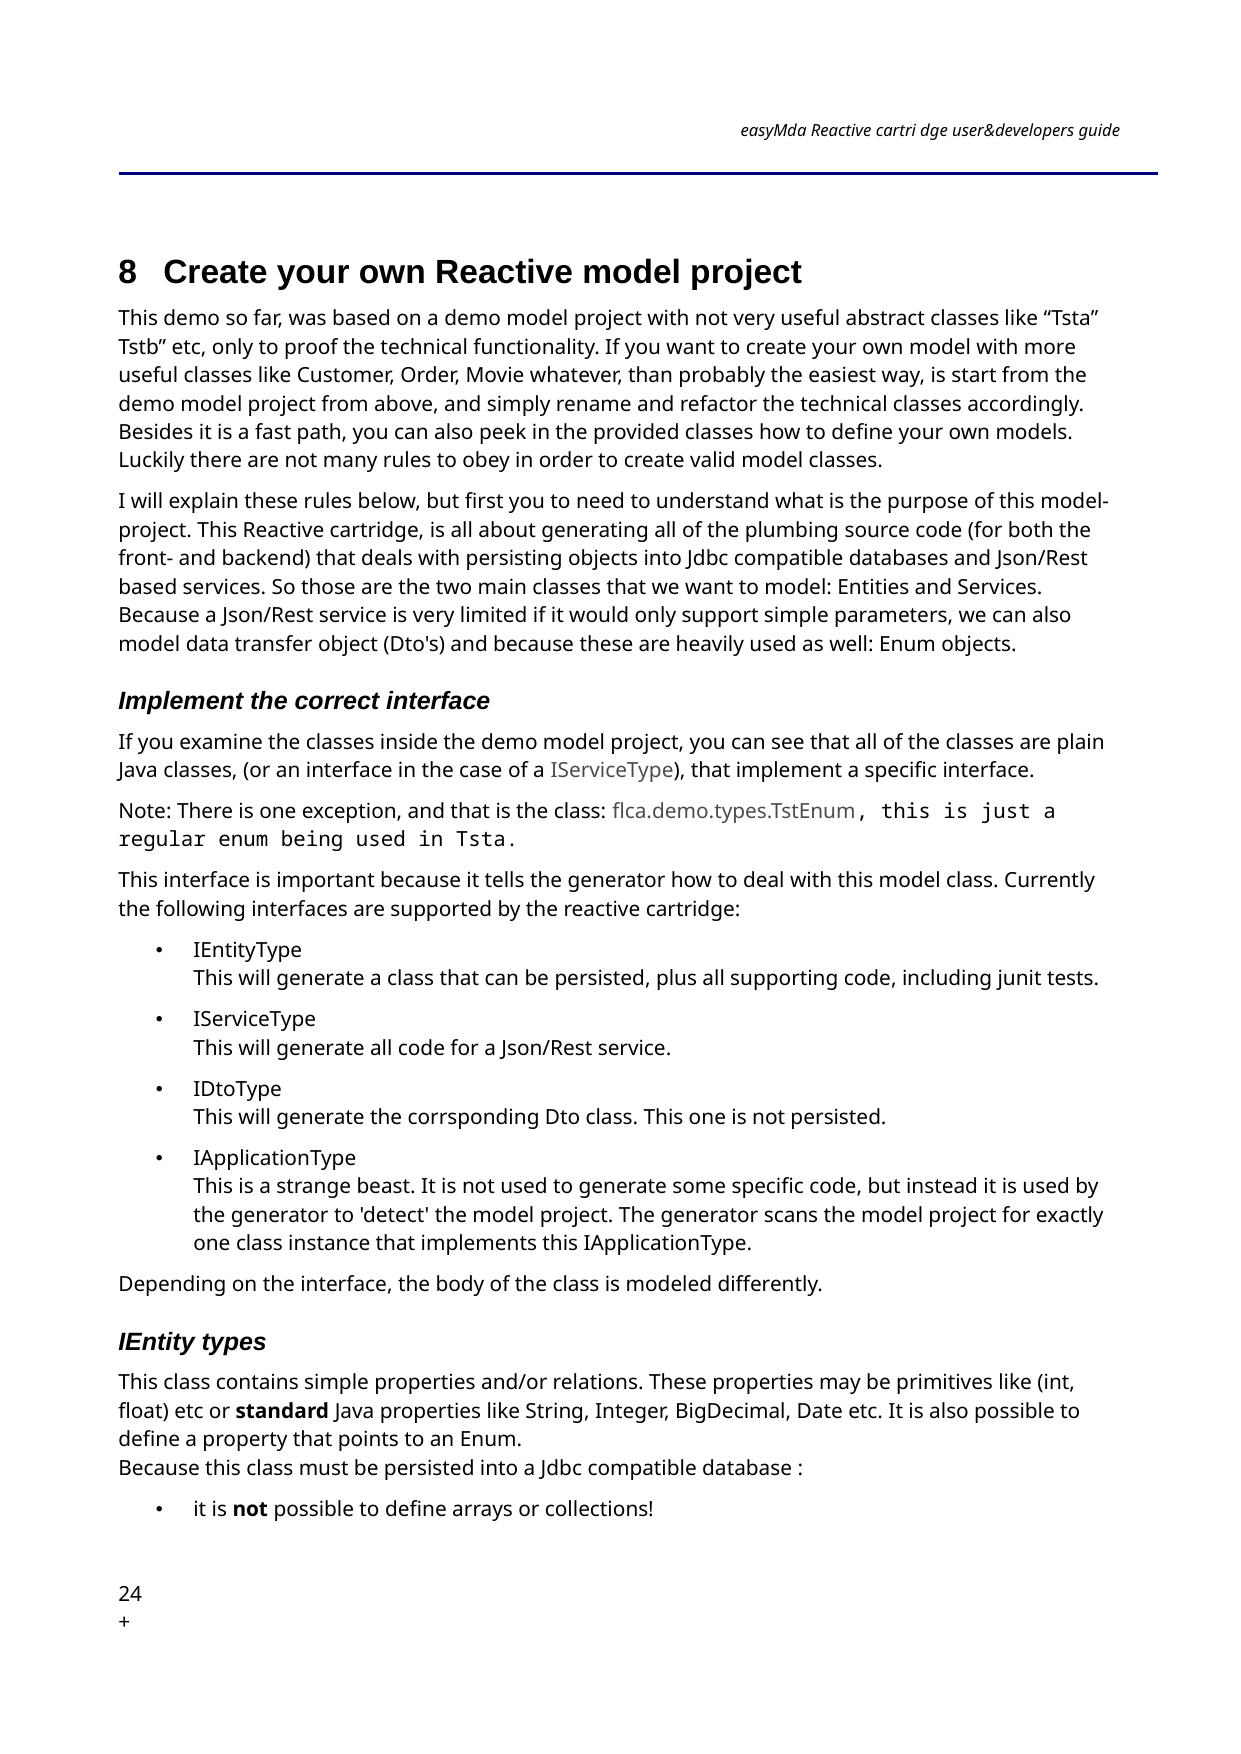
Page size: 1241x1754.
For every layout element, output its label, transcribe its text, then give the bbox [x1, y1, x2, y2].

text If you examine the classes inside the demo model project, you can see that all of the classes are plain Java classes, (or an interface in the case of a IServiceType), that implement a specific interface. [118, 727, 1122, 784]
list IEntityType This will generate a class that can be persisted, plus all supporting code, including junit tests. [156, 935, 1122, 992]
text I will explain these rules below, but first you to need to understand what is the purpose of this model-project. This Reactive cartridge, is all about generating all of the plumbing source code (for both the front- and backend) that deals with persisting objects into Jdbc compatible databases and Json/Rest based services. So those are the two main classes that we want to model: Entities and Services. Because a Json/Rest service is very limited if it would only support simple parameters, we can also model data transfer object (Dto's) and because these are heavily used as well: Enum objects. [118, 486, 1122, 657]
subtitle IEntity types [118, 1327, 1122, 1355]
list IApplicationType This is a strange beast. It is not used to generate some specific code, but instead it is used by the generator to 'detect' the model project. The generator scans the model project for exactly one class instance that implements this IApplicationType. [156, 1143, 1122, 1257]
list IDtoType This will generate the corrsponding Dto class. This one is not persisted. [156, 1074, 1122, 1131]
subtitle Implement the correct interface [118, 686, 1122, 715]
text Note: There is one exception, and that is the class: flca.demo.types.TstEnum, this is just a regular enum being used in Tsta. [118, 796, 1122, 853]
subtitle Create your own Reactive model project [118, 252, 1122, 291]
text This class contains simple properties and/or relations. These properties may be primitives like (int, float) etc or standard Java properties like String, Integer, BigDecimal, Date etc. It is also possible to define a property that points to an Enum. Because this class must be persisted into a Jdbc compatible database : [118, 1367, 1122, 1481]
text Depending on the interface, the body of the class is modeled differently. [118, 1269, 1122, 1298]
list it is not possible to define arrays or collections! [156, 1494, 1122, 1522]
list IServiceType This will generate all code for a Json/Rest service. [156, 1004, 1122, 1061]
text This interface is important because it tells the generator how to deal with this model class. Currently the following interfaces are supported by the reactive cartridge: [118, 866, 1122, 922]
text This demo so far, was based on a demo model project with not very useful abstract classes like “Tsta” Tstb” etc, only to proof the technical functionality. If you want to create your own model with more useful classes like Customer, Order, Movie whatever, than probably the easiest way, is start from the demo model project from above, and simply rename and refactor the technical classes accordingly. Besides it is a fast path, you can also peek in the provided classes how to define your own models. Luckily there are not many rules to obey in order to create valid model classes. [118, 303, 1122, 474]
